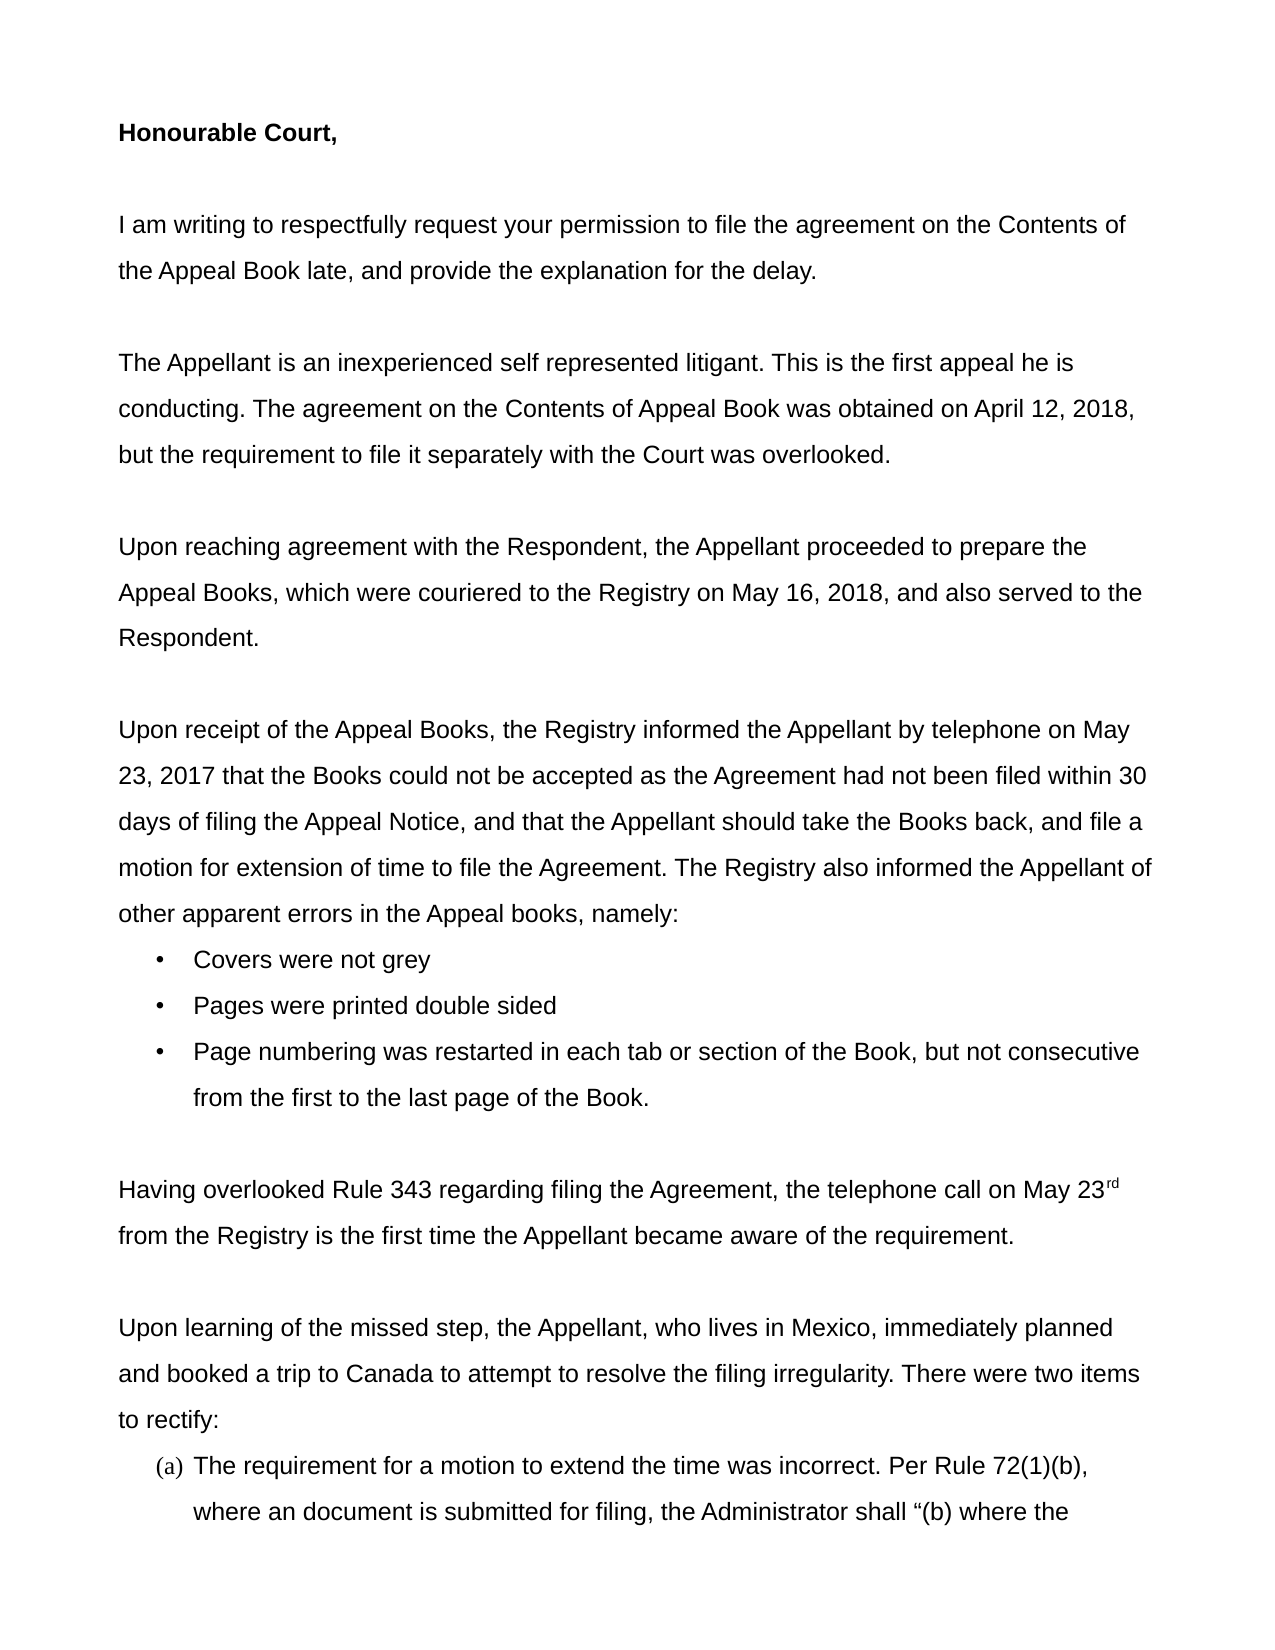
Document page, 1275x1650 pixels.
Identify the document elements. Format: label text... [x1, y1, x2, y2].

list Page numbering was restarted in each tab or section of the Book, but not consecutive from the first to the last page of the Book. [156, 1037, 1157, 1112]
text Having overlooked Rule 343 regarding filing the Agreement, the telephone call on May 23rd from the Registry is the first time the Appellant became aware of the requirement. [118, 1175, 1157, 1250]
text Upon learning of the missed step, the Appellant, who lives in Mexico, immediately planned and booked a trip to Canada to attempt to resolve the filing irregularity. There were two items to rectify: [118, 1313, 1157, 1434]
text I am writing to respectfully request your permission to file the agreement on the Contents of the Appeal Book late, and provide the explanation for the delay. [118, 210, 1157, 285]
list The requirement for a motion to extend the time was incorrect. Per Rule 72(1)(b), where an document is submitted for filing, the Administrator shall “(b) where the [156, 1451, 1157, 1526]
text The Appellant is an inexperienced self represented litigant. This is the first appeal he is conducting. The agreement on the Contents of Appeal Book was obtained on April 12, 2018, but the requirement to file it separately with the Court was overlooked. [118, 348, 1157, 468]
text Honourable Court, [118, 118, 1157, 147]
list Pages were printed double sided [156, 991, 1157, 1020]
text Upon reaching agreement with the Respondent, the Appellant proceeded to prepare the Appeal Books, which were couriered to the Registry on May 16, 2018, and also served to the Respondent. [118, 532, 1157, 652]
list Covers were not grey [156, 945, 1157, 974]
text Upon receipt of the Appeal Books, the Registry informed the Appellant by telephone on May 23, 2017 that the Books could not be accepted as the Agreement had not been filed within 30 days of filing the Appeal Notice, and that the Appellant should take the Books back, and file a motion for extension of time to file the Agreement. The Registry also informed the Appellant of other apparent errors in the Appeal books, namely: [118, 715, 1157, 928]
